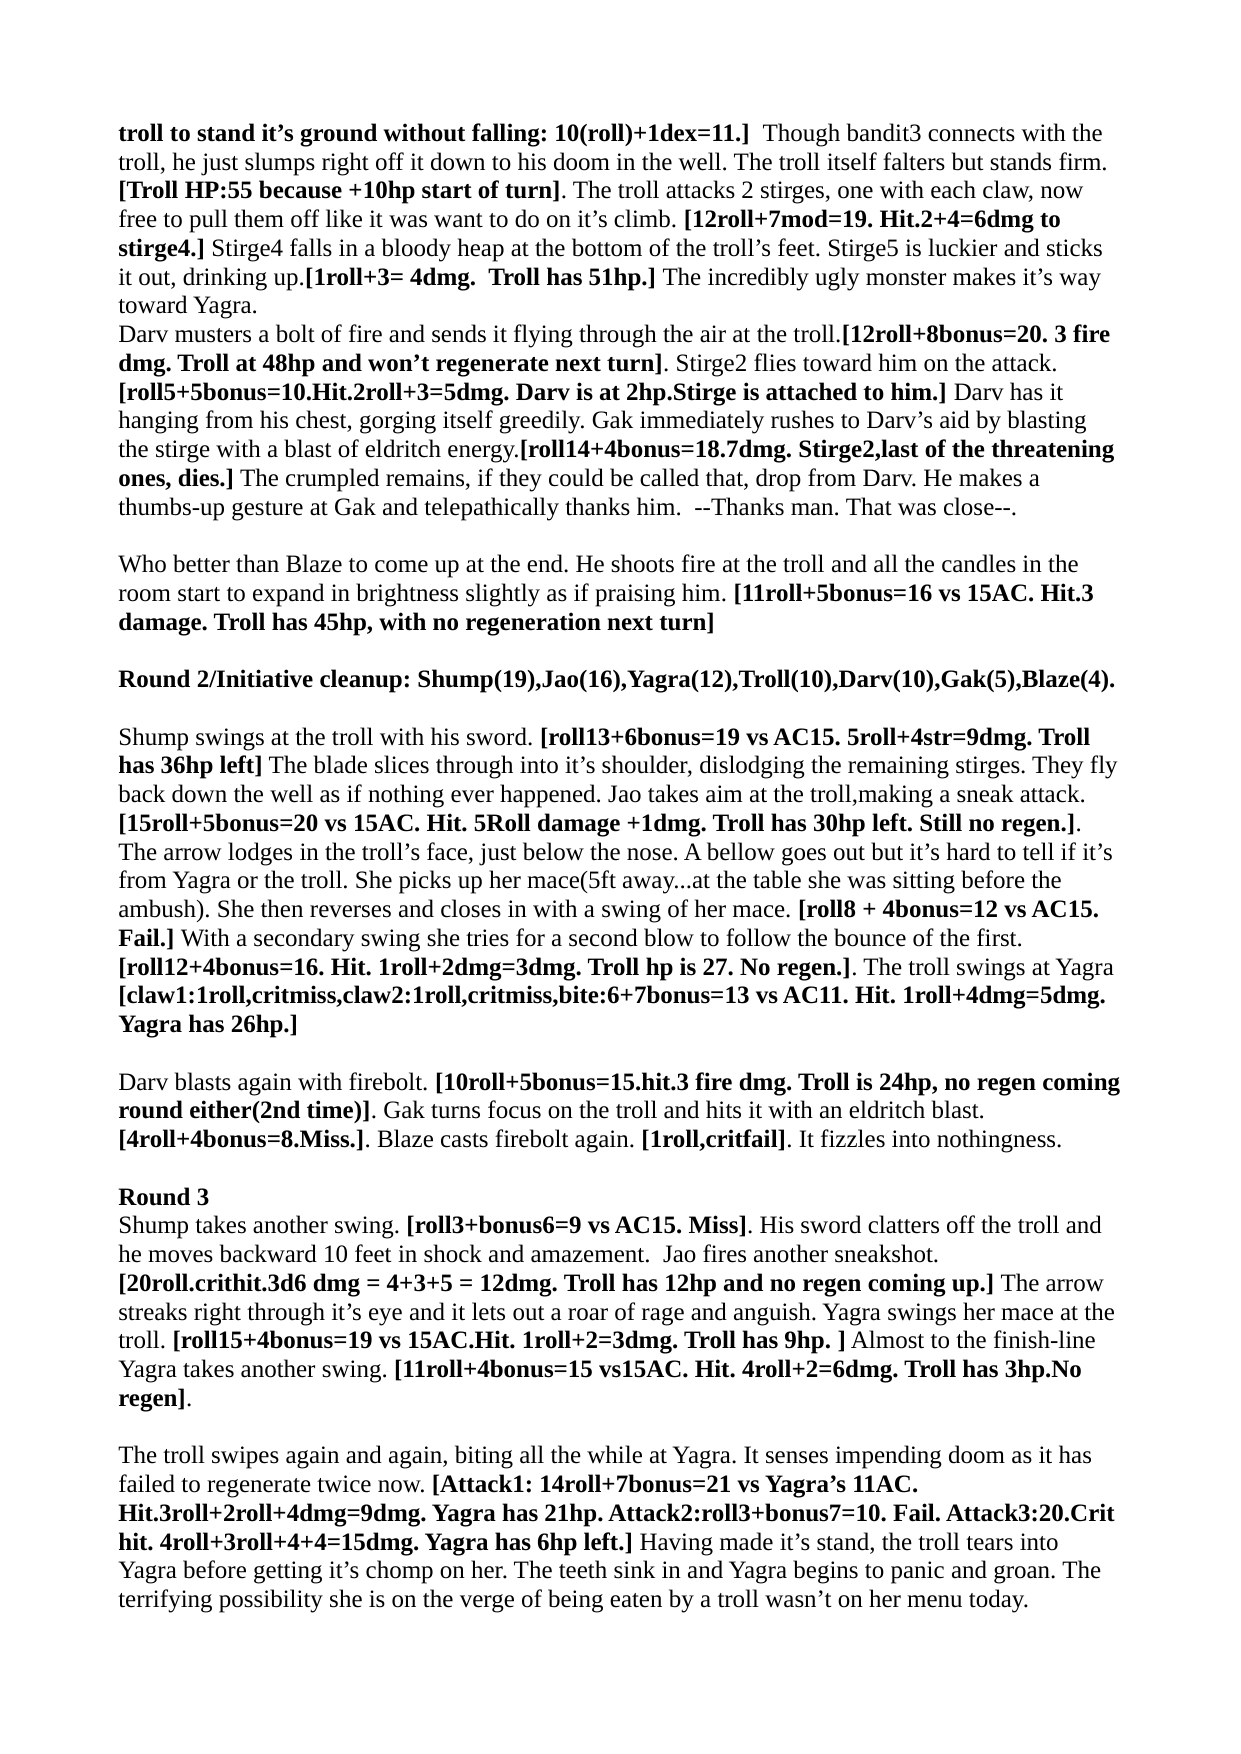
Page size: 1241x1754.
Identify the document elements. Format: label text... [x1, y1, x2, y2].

text [Troll HP:55 because +10hp start of turn]. The troll attacks 2 stirges, one with each claw, now free to pull them off like it was want to do on it’s climb. [12roll+7mod=19. Hit.2+4=6dmg to stirge4.] Stirge4 falls in a bloody heap at the bottom of the troll’s feet. Stirge5 is luckier and sticks it out, drinking up.[1roll+3= 4dmg. Troll has 51hp.] The incredibly ugly monster makes it’s way toward Yagra. [118, 176, 1122, 319]
text Who better than Blaze to come up at the end. He shoots fire at the troll and all the candles in the room start to expand in brightness slightly as if praising him. [11roll+5bonus=16 vs 15AC. Hit.3 damage. Troll has 45hp, with no regeneration next turn] [118, 549, 1122, 636]
text The troll swipes again and again, biting all the while at Yagra. It senses impending doom as it has failed to regenerate twice now. [Attack1: 14roll+7bonus=21 vs Yagra’s 11AC. Hit.3roll+2roll+4dmg=9dmg. Yagra has 21hp. Attack2:roll3+bonus7=10. Fail. Attack3:20.Crit hit. 4roll+3roll+4+4=15dmg. Yagra has 6hp left.] Having made it’s stand, the troll tears into Yagra before getting it’s chomp on her. The teeth sink in and Yagra begins to panic and groan. The terrifying possibility she is on the verge of being eaten by a troll wasn’t on her menu today. [118, 1441, 1122, 1613]
text Shump takes another swing. [roll3+bonus6=9 vs AC15. Miss]. His sword clatters off the troll and he moves backward 10 feet in shock and amazement. Jao fires another sneakshot.[20roll.crithit.3d6 dmg = 4+3+5 = 12dmg. Troll has 12hp and no regen coming up.] The arrow streaks right through it’s eye and it lets out a roar of rage and anguish. Yagra swings her mace at the troll. [roll15+4bonus=19 vs 15AC.Hit. 1roll+2=3dmg. Troll has 9hp. ] Almost to the finish-line Yagra takes another swing. [11roll+4bonus=15 vs15AC. Hit. 4roll+2=6dmg. Troll has 3hp.No regen]. [118, 1211, 1122, 1412]
text troll to stand it’s ground without falling: 10(roll)+1dex=11.] Though bandit3 connects with the troll, he just slumps right off it down to his doom in the well. The troll itself falters but stands firm. [118, 118, 1122, 176]
text Round 3 [118, 1182, 1122, 1211]
text Darv blasts again with firebolt. [10roll+5bonus=15.hit.3 fire dmg. Troll is 24hp, no regen coming round either(2nd time)]. Gak turns focus on the troll and hits it with an eldritch blast.[4roll+4bonus=8.Miss.]. Blaze casts firebolt again. [1roll,critfail]. It fizzles into nothingness. [118, 1067, 1122, 1153]
text Round 2/Initiative cleanup: Shump(19),Jao(16),Yagra(12),Troll(10),Darv(10),Gak(5),Blaze(4). [118, 664, 1122, 693]
text Shump swings at the troll with his sword. [roll13+6bonus=19 vs AC15. 5roll+4str=9dmg. Troll has 36hp left] The blade slices through into it’s shoulder, dislodging the remaining stirges. They fly back down the well as if nothing ever happened. Jao takes aim at the troll,making a sneak attack. [15roll+5bonus=20 vs 15AC. Hit. 5Roll damage +1dmg. Troll has 30hp left. Still no regen.]. The arrow lodges in the troll’s face, just below the nose. A bellow goes out but it’s hard to tell if it’s from Yagra or the troll. She picks up her mace(5ft away...at the table she was sitting before the ambush). She then reverses and closes in with a swing of her mace. [roll8 + 4bonus=12 vs AC15. Fail.] With a secondary swing she tries for a second blow to follow the bounce of the first. [roll12+4bonus=16. Hit. 1roll+2dmg=3dmg. Troll hp is 27. No regen.]. The troll swings at Yagra [claw1:1roll,critmiss,claw2:1roll,critmiss,bite:6+7bonus=13 vs AC11. Hit. 1roll+4dmg=5dmg. Yagra has 26hp.] [118, 722, 1122, 1038]
text Darv musters a bolt of fire and sends it flying through the air at the troll.[12roll+8bonus=20. 3 fire dmg. Troll at 48hp and won’t regenerate next turn]. Stirge2 flies toward him on the attack. [roll5+5bonus=10.Hit.2roll+3=5dmg. Darv is at 2hp.Stirge is attached to him.] Darv has it hanging from his chest, gorging itself greedily. Gak immediately rushes to Darv’s aid by blasting the stirge with a blast of eldritch energy.[roll14+4bonus=18.7dmg. Stirge2,last of the threatening ones, dies.] The crumpled remains, if they could be called that, drop from Darv. He makes a thumbs-up gesture at Gak and telepathically thanks him. --Thanks man. That was close--. [118, 319, 1122, 521]
